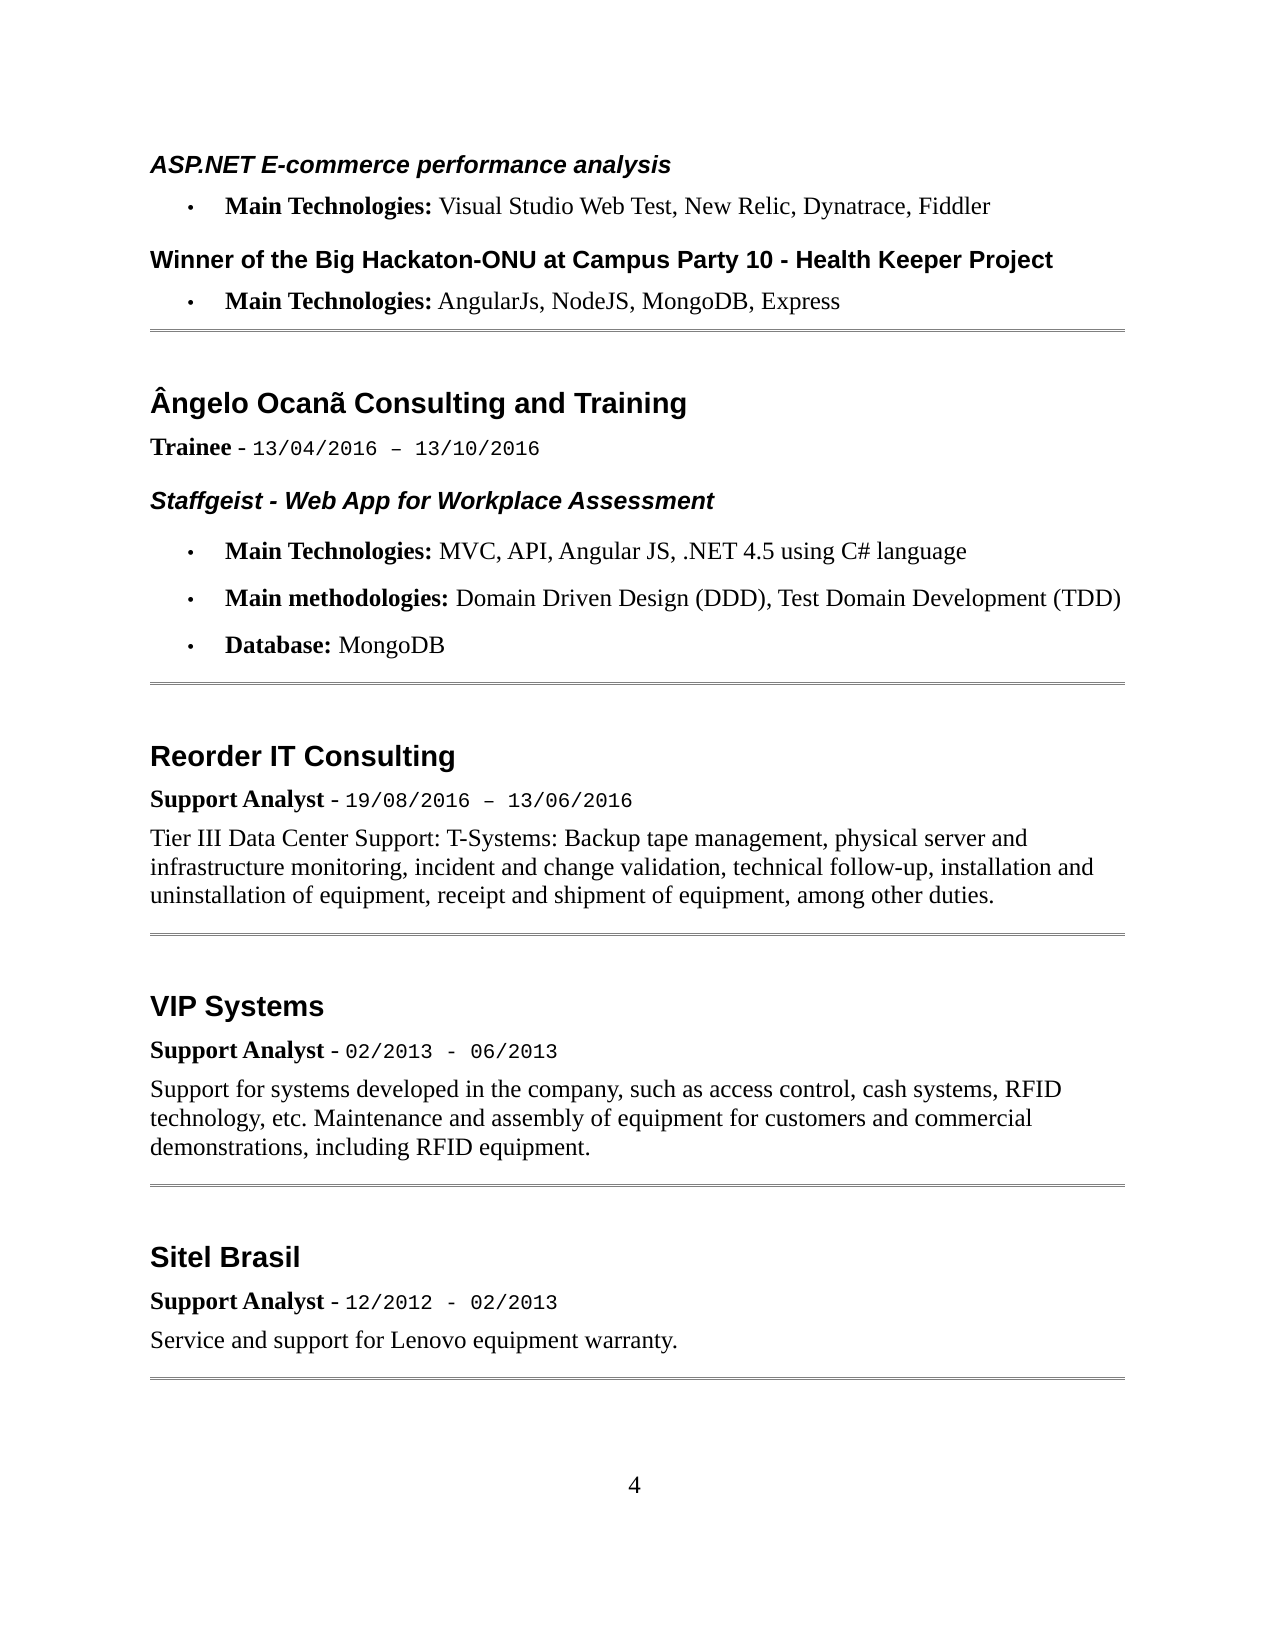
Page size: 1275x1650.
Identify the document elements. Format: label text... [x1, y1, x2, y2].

list Database: MongoDB [187, 630, 1125, 658]
subtitle Ângelo Ocanã Consulting and Training [150, 386, 1125, 419]
list Main Technologies: AngularJs, NodeJS, MongoDB, Express [187, 286, 1125, 314]
subtitle Staffgeist - Web App for Workplace Assessment [150, 486, 1125, 515]
text Support Analyst - 19/08/2016 – 13/06/2016 [150, 784, 1125, 814]
list Main Technologies: Visual Studio Web Test, New Relic, Dynatrace, Fiddler [187, 191, 1125, 220]
list Main Technologies: MVC, API, Angular JS, .NET 4.5 using C# language [187, 536, 1125, 565]
subtitle Sitel Brasil [150, 1240, 1125, 1274]
subtitle Reorder IT Consulting [150, 738, 1125, 772]
subtitle VIP Systems [150, 989, 1125, 1023]
text Tier III Data Center Support: T-Systems: Backup tape management, physical server and infrastructure monitoring, incident and change validation, technical follow-up, installation and uninstallation of equipment, receipt and shipment of equipment, among other duties. [150, 823, 1125, 909]
text Support Analyst - 12/2012 - 02/2013 [150, 1286, 1125, 1316]
text Support Analyst - 02/2013 - 06/2013 [150, 1036, 1125, 1065]
text Trainee - 13/04/2016 – 13/10/2016 [150, 432, 1125, 461]
subtitle Winner of the Big Hackaton-ONU at Campus Party 10 - Health Keeper Project [150, 245, 1125, 273]
subtitle ASP.NET E-commerce performance analysis [150, 150, 1125, 178]
text Service and support for Lenovo equipment warranty. [150, 1325, 1125, 1354]
text Support for systems developed in the company, such as access control, cash systems, RFID technology, etc. Maintenance and assembly of equipment for customers and commercial demonstrations, including RFID equipment. [150, 1074, 1125, 1160]
list Main methodologies: Domain Driven Design (DDD), Test Domain Development (TDD) [187, 583, 1125, 612]
